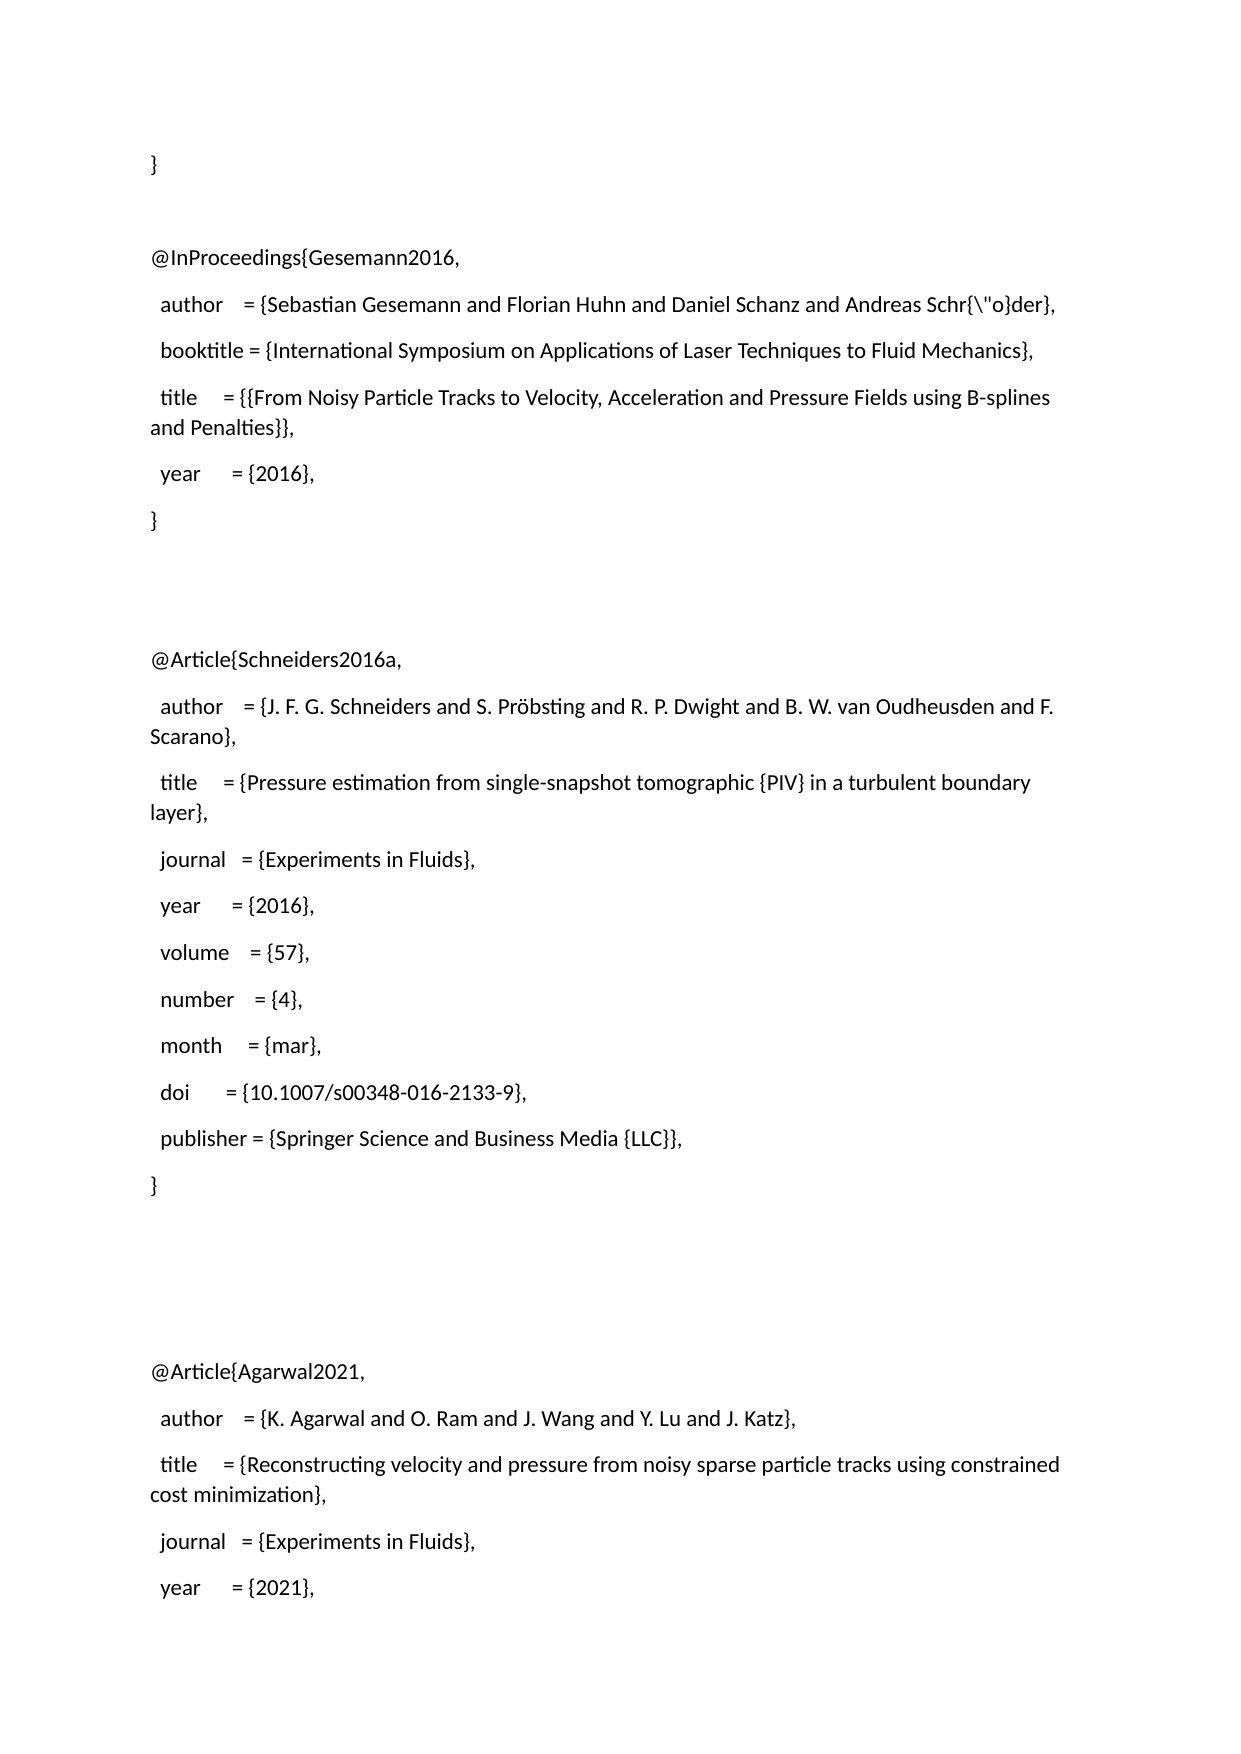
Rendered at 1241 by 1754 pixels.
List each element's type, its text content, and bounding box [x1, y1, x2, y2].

text } [150, 150, 1090, 178]
text } [150, 1171, 1090, 1199]
text month = {mar}, [150, 1031, 1090, 1059]
text publisher = {Springer Science and Business Media {LLC}}, [150, 1124, 1090, 1152]
text number = {4}, [150, 985, 1090, 1013]
text author = {K. Agarwal and O. Ram and J. Wang and Y. Lu and J. Katz}, [150, 1404, 1090, 1432]
text author = {Sebastian Gesemann and Florian Huhn and Daniel Schanz and Andreas Schr{\"o}der}, [150, 290, 1090, 318]
text doi = {10.1007/s00348-016-2133-9}, [150, 1078, 1090, 1106]
text title = {Pressure estimation from single-snapshot tomographic {PIV} in a turbulent boundary layer}, [150, 768, 1090, 826]
text @Article{Agarwal2021, [150, 1357, 1090, 1385]
text journal = {Experiments in Fluids}, [150, 1527, 1090, 1555]
text journal = {Experiments in Fluids}, [150, 845, 1090, 873]
text year = {2016}, [150, 459, 1090, 487]
text } [150, 506, 1090, 534]
text @InProceedings{Gesemann2016, [150, 243, 1090, 271]
text @Article{Schneiders2016a, [150, 646, 1090, 673]
text volume = {57}, [150, 938, 1090, 966]
text title = {Reconstructing velocity and pressure from noisy sparse particle tracks using constrained cost minimization}, [150, 1450, 1090, 1508]
text year = {2021}, [150, 1573, 1090, 1601]
text author = {J. F. G. Schneiders and S. Pröbsting and R. P. Dwight and B. W. van Oudheusden and F. Scarano}, [150, 692, 1090, 750]
text booktitle = {International Symposium on Applications of Laser Techniques to Fluid Mechanics}, [150, 336, 1090, 364]
text title = {{From Noisy Particle Tracks to Velocity, Acceleration and Pressure Fields using B-splines and Penalties}}, [150, 383, 1090, 441]
text year = {2016}, [150, 892, 1090, 919]
